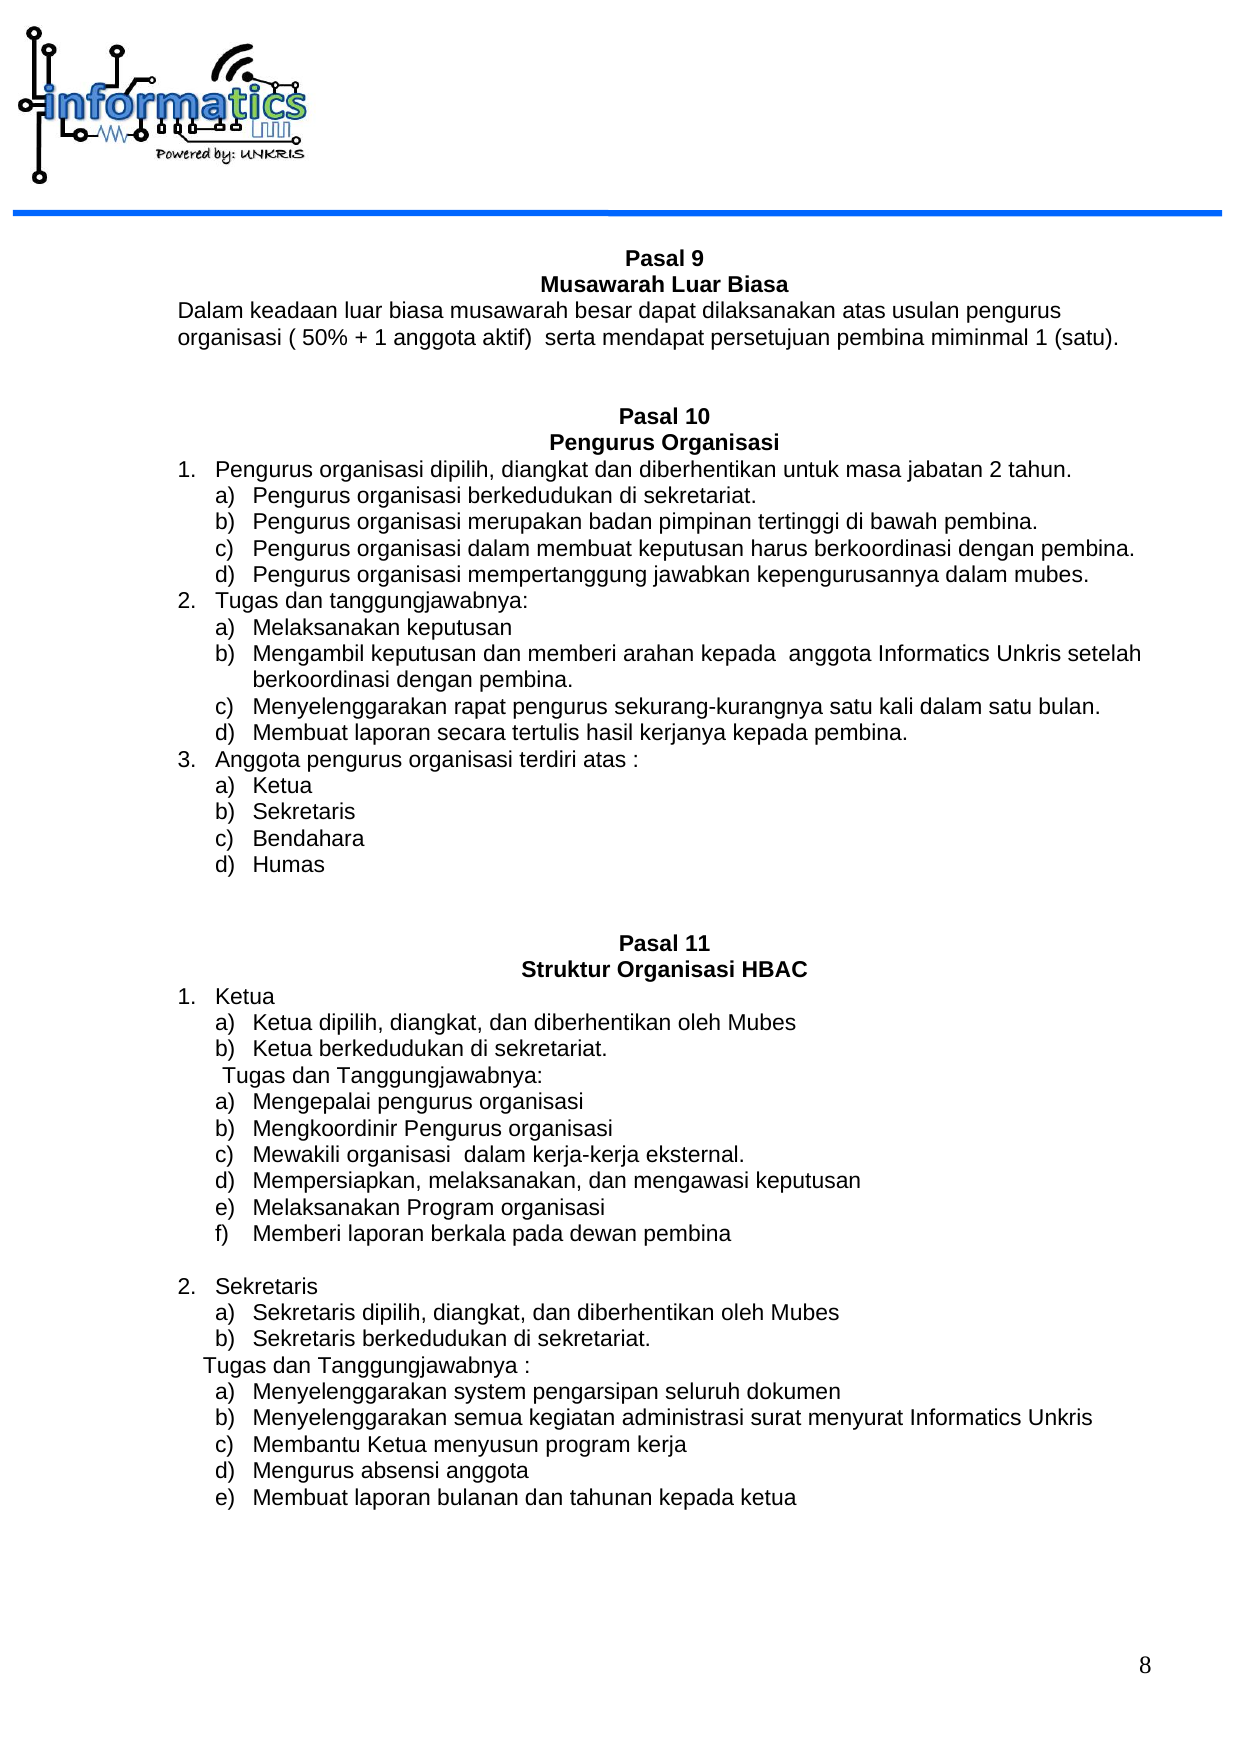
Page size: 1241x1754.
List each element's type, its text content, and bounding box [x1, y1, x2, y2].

picture [5, 25, 343, 186]
list Menyelenggarakan system pengarsipan seluruh dokumen [215, 1378, 1152, 1404]
list Menyelenggarakan rapat pengurus sekurang-kurangnya satu kali dalam satu bulan. [215, 693, 1152, 719]
list Membantu Ketua menyusun program kerja [215, 1431, 1152, 1457]
list Melaksanakan Program organisasi [215, 1193, 1152, 1220]
list Ketua [177, 983, 1152, 1009]
list Tugas dan tanggungjawabnya: [177, 587, 1152, 614]
text Tugas dan Tanggungjawabnya : [177, 1352, 1152, 1378]
text Musawarah Luar Biasa [177, 271, 1152, 297]
list Ketua [215, 772, 1152, 798]
list Pengurus organisasi dipilih, diangkat dan diberhentikan untuk masa jabatan 2 tahun. [177, 456, 1152, 482]
text Pasal 10 [177, 403, 1152, 429]
list Pengurus organisasi dalam membuat keputusan harus berkoordinasi dengan pembina. [215, 535, 1152, 561]
list Bendahara [215, 824, 1152, 851]
text Pasal 9 [177, 245, 1152, 271]
list Sekretaris [177, 1273, 1152, 1299]
list Mengurus absensi anggota [215, 1457, 1152, 1483]
list Sekretaris [215, 798, 1152, 824]
list Menyelenggarakan semua kegiatan administrasi surat menyurat Informatics Unkris [215, 1404, 1152, 1431]
text Pasal 11 [177, 930, 1152, 956]
list Melaksanakan keputusan [215, 614, 1152, 640]
list Sekretaris berkedudukan di sekretariat. [215, 1325, 1152, 1352]
list Pengurus organisasi berkedudukan di sekretariat. [215, 482, 1152, 508]
text Pengurus Organisasi [177, 429, 1152, 456]
list Mengambil keputusan dan memberi arahan kepada anggota Informatics Unkris setelah berkoordinasi dengan pembina. [215, 640, 1152, 693]
list Mempersiapkan, melaksanakan, dan mengawasi keputusan [215, 1167, 1152, 1193]
list Mengkoordinir Pengurus organisasi [215, 1114, 1152, 1141]
text Dalam keadaan luar biasa musawarah besar dapat dilaksanakan atas usulan pengurus organisasi ( 50% + 1 anggota aktif) serta mendapat persetujuan pembina miminmal 1 (satu). [177, 297, 1152, 350]
list Humas [215, 851, 1152, 877]
list Mengepalai pengurus organisasi [215, 1088, 1152, 1114]
list Anggota pengurus organisasi terdiri atas : [177, 746, 1152, 772]
text Tugas dan Tanggungjawabnya: [177, 1062, 1152, 1088]
list Pengurus organisasi merupakan badan pimpinan tertinggi di bawah pembina. [215, 508, 1152, 535]
list Memberi laporan berkala pada dewan pembina [215, 1220, 1152, 1246]
list Membuat laporan bulanan dan tahunan kepada ketua [215, 1483, 1152, 1510]
text Struktur Organisasi HBAC [177, 956, 1152, 983]
list Mewakili organisasi dalam kerja-kerja eksternal. [215, 1141, 1152, 1167]
list Sekretaris dipilih, diangkat, dan diberhentikan oleh Mubes [215, 1299, 1152, 1325]
list Ketua dipilih, diangkat, dan diberhentikan oleh Mubes [215, 1009, 1152, 1035]
list Ketua berkedudukan di sekretariat. [215, 1035, 1152, 1062]
list Pengurus organisasi mempertanggung jawabkan kepengurusannya dalam mubes. [215, 561, 1152, 587]
list Membuat laporan secara tertulis hasil kerjanya kepada pembina. [215, 719, 1152, 746]
